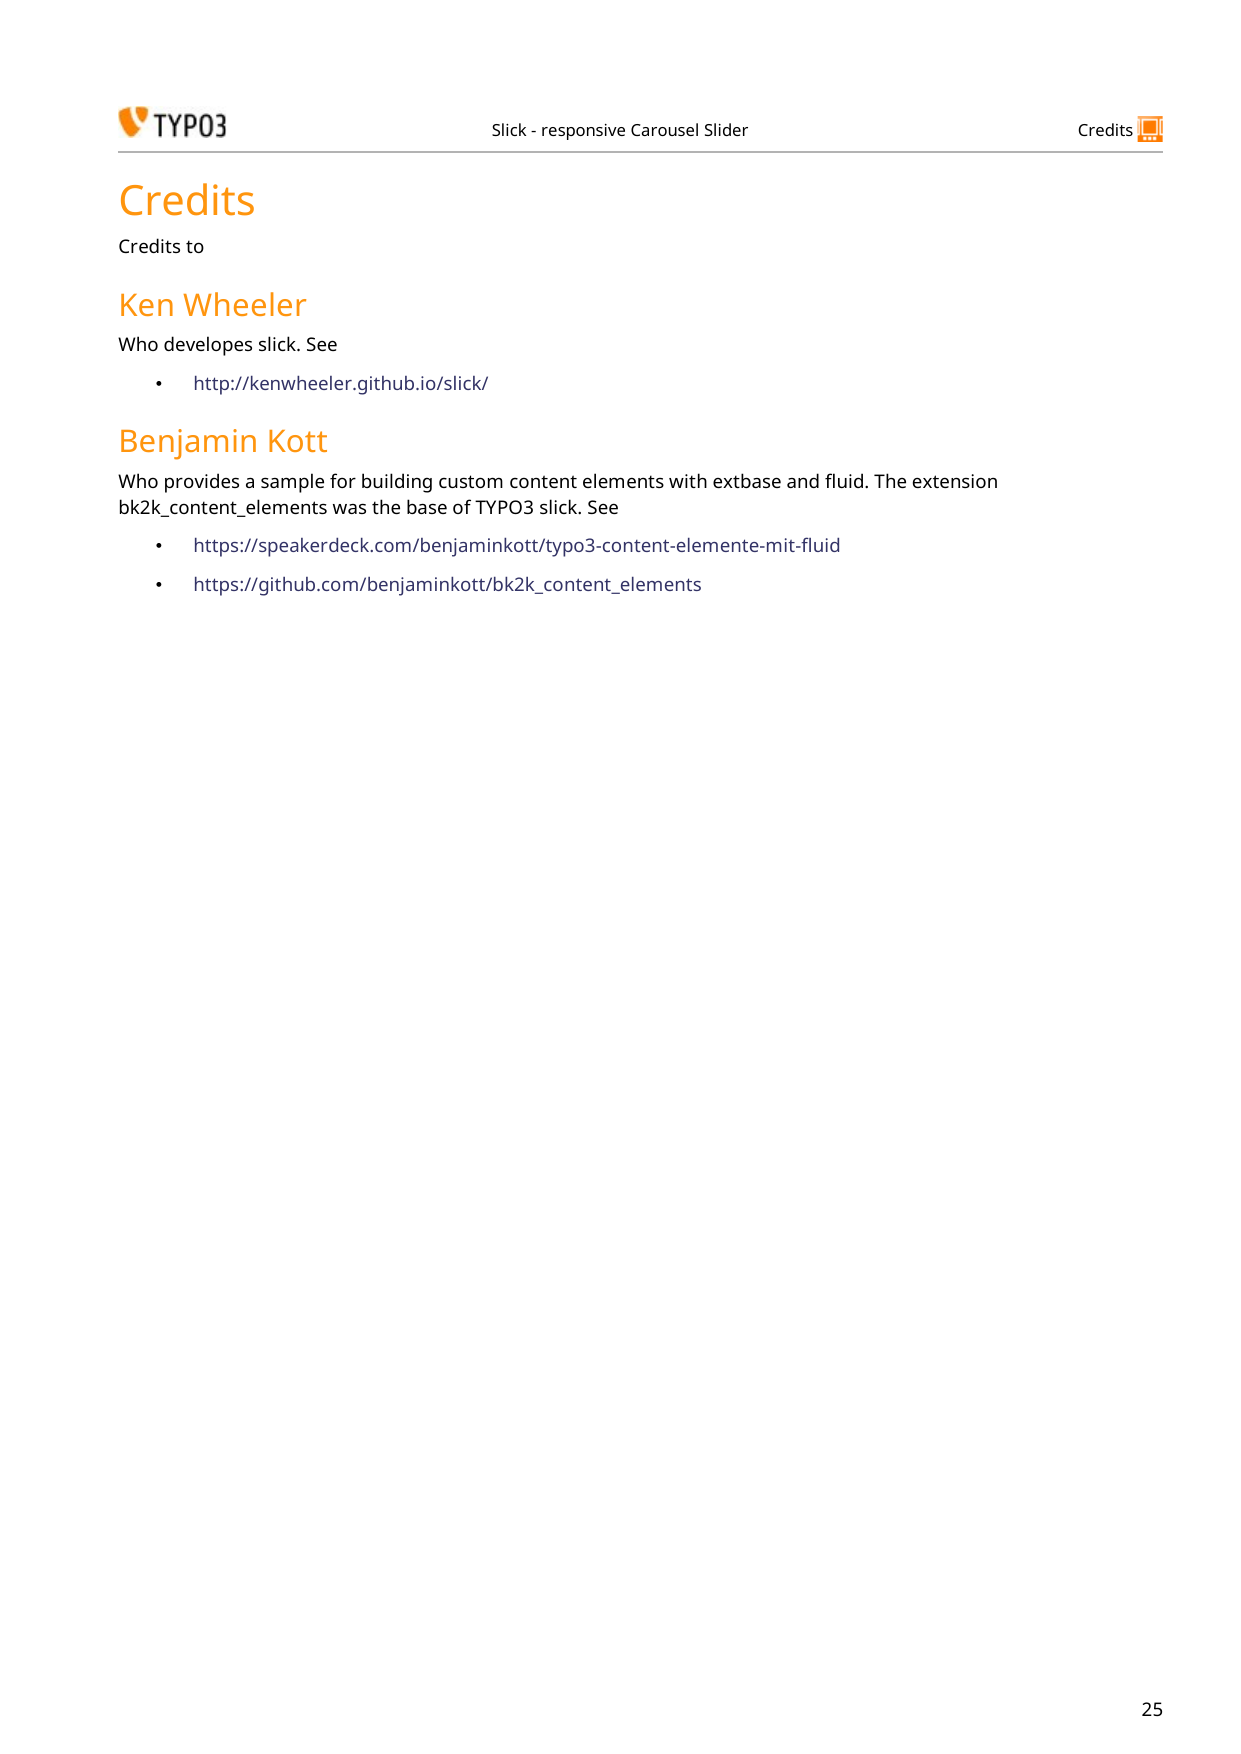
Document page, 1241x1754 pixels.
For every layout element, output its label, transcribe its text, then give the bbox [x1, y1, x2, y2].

text Who developes slick. See [118, 331, 1163, 357]
text Credits to [118, 233, 1163, 259]
picture [118, 106, 227, 138]
subtitle Credits [118, 171, 1163, 227]
list https://speakerdeck.com/benjaminkott/typo3-content-elemente-mit-fluid [156, 532, 1163, 558]
subtitle Ken Wheeler [118, 283, 1163, 325]
picture [1137, 116, 1163, 142]
subtitle Benjamin Kott [118, 419, 1163, 462]
text Who provides a sample for building custom content elements with extbase and fluid. The extension bk2k_content_elements was the base of TYPO3 slick. See [118, 468, 1163, 520]
list https://github.com/benjaminkott/bk2k_content_elements [156, 571, 1163, 597]
list http://kenwheeler.github.io/slick/ [156, 370, 1163, 396]
